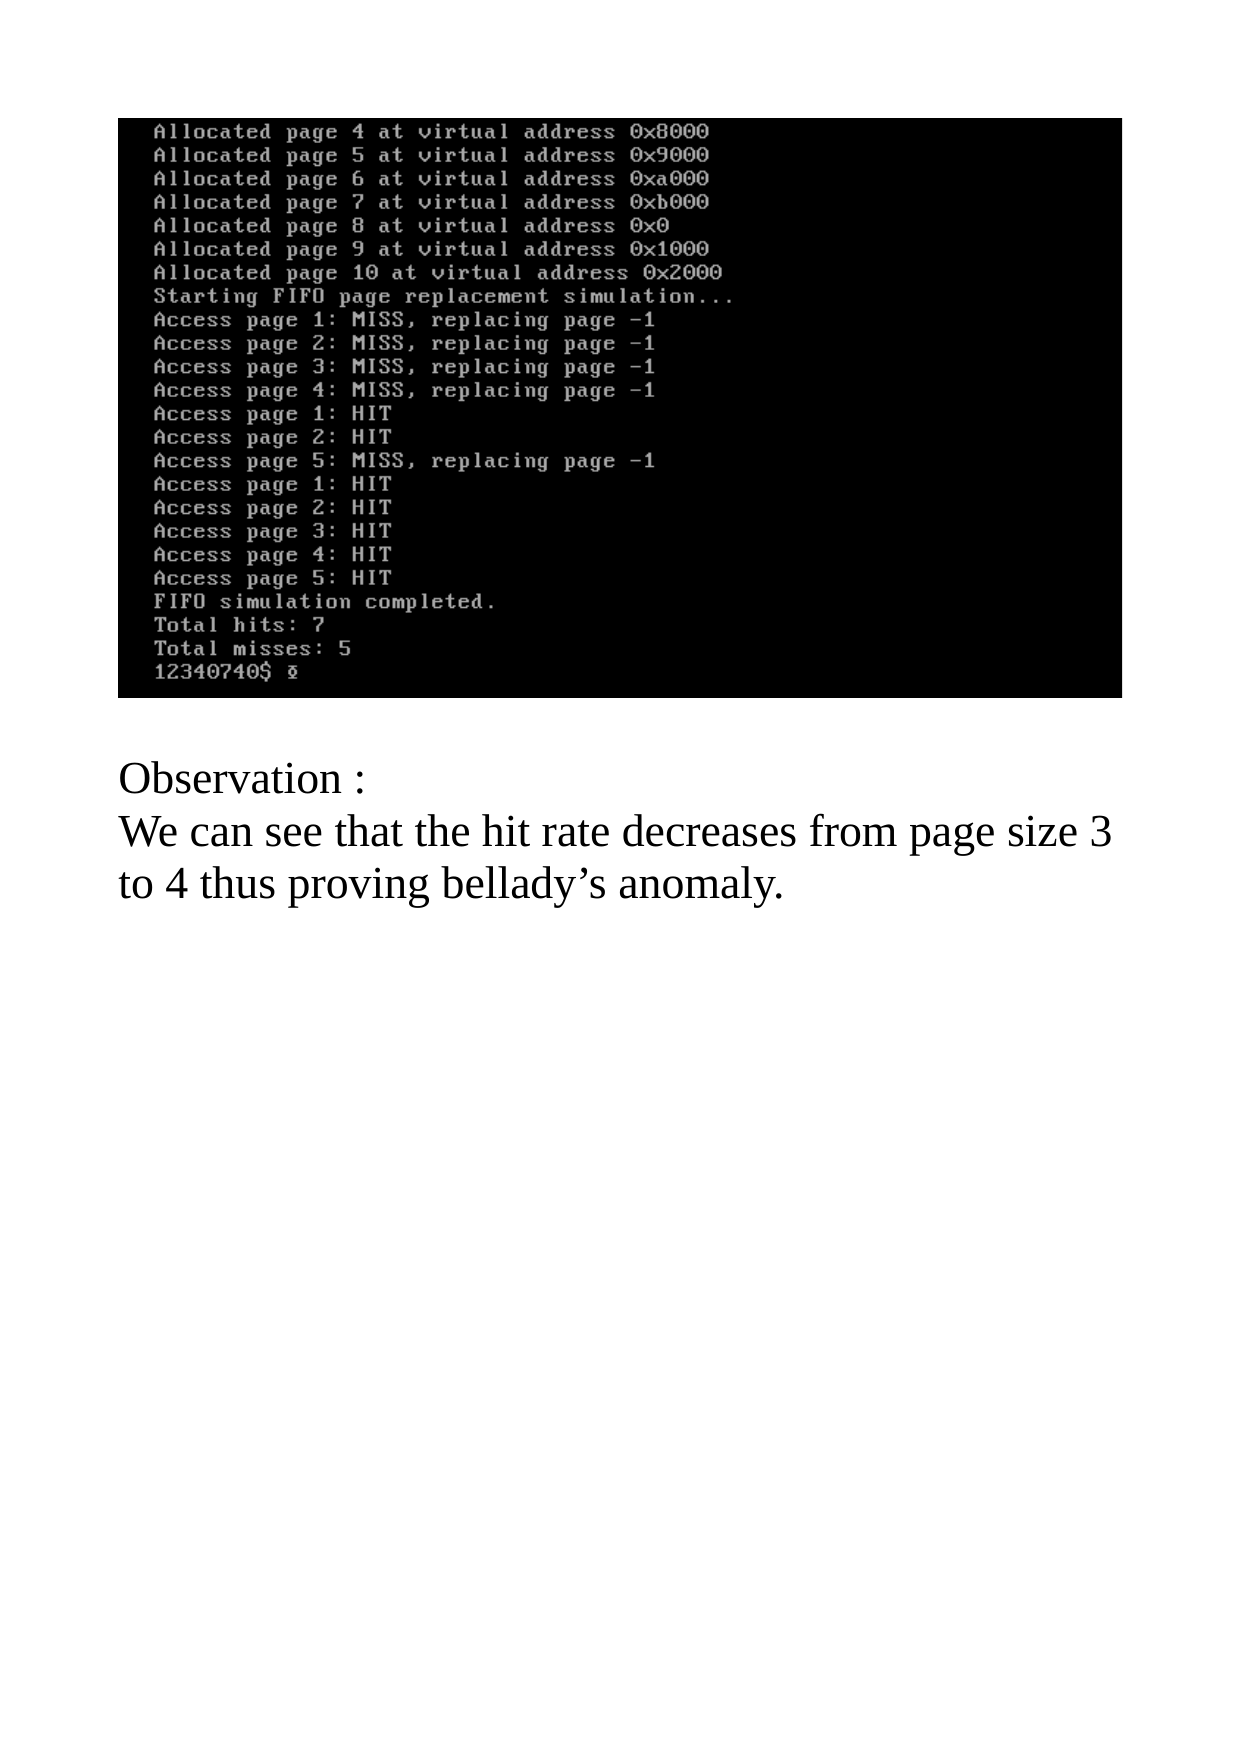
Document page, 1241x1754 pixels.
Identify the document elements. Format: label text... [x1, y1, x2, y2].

picture [118, 118, 1123, 698]
text Observation : [118, 751, 1122, 803]
text We can see that the hit rate decreases from page size 3 to 4 thus proving bellady’s anomaly. [118, 803, 1122, 909]
